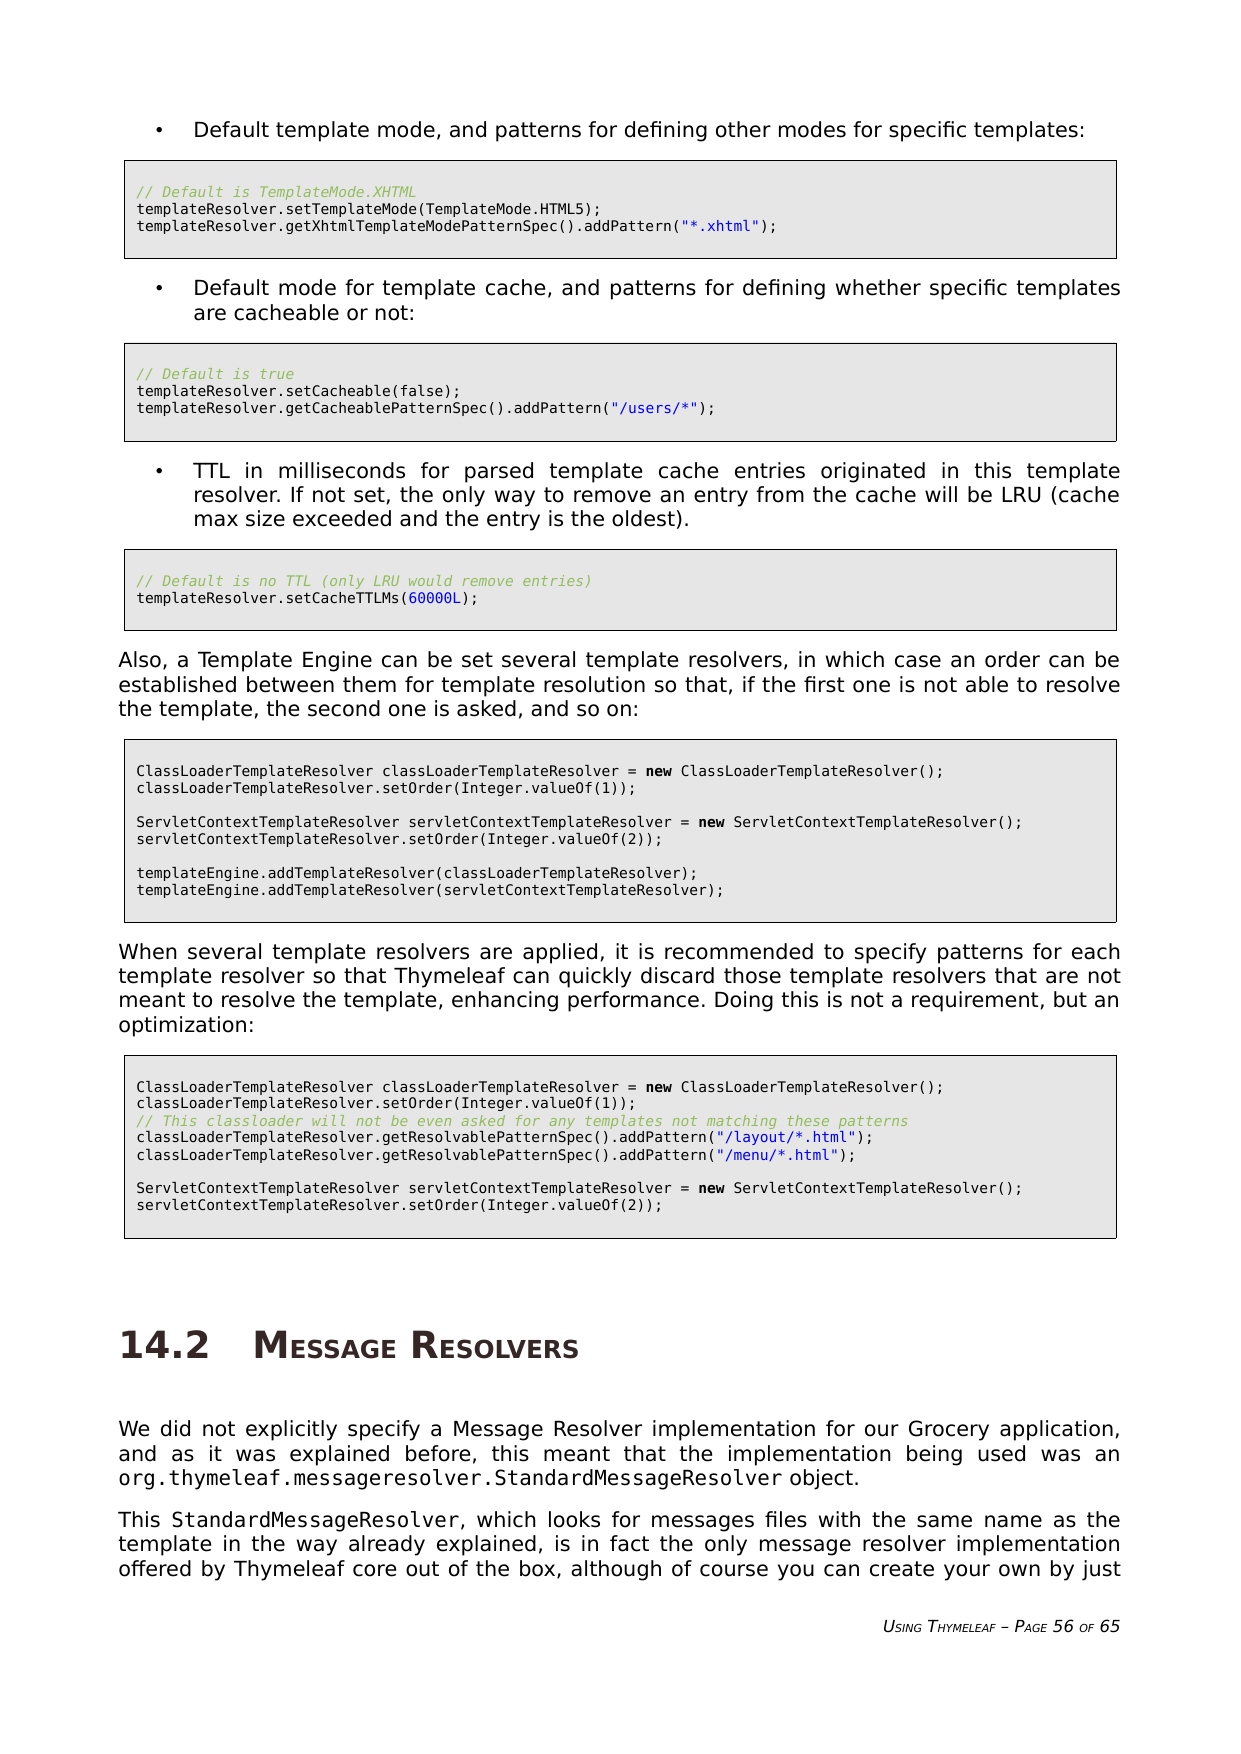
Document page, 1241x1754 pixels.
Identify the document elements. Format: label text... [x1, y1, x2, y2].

text ClassLoaderTemplateResolver classLoaderTemplateResolver = new ClassLoaderTemplateResolver(); classLoaderTemplateResolver.setOrder(Integer.valueOf(1)); // This classloader will not be even asked for any templates not matching these patterns classLoaderTemplateResolver.getResolvablePatternSpec().addPattern("/layout/*.html"); classLoaderTemplateResolver.getResolvablePatternSpec().addPattern("/menu/*.html"); ServletContextTemplateResolver servletContextTemplateResolver = new ServletContextTemplateResolver(); servletContextTemplateResolver.setOrder(Integer.valueOf(2)); [125, 1056, 1116, 1238]
text We did not explicitly specify a Message Resolver implementation for our Grocery application, and as it was explained before, this meant that the implementation being used was an org.thymeleaf.messageresolver.StandardMessageResolver object. [118, 1417, 1122, 1490]
text ClassLoaderTemplateResolver classLoaderTemplateResolver = new ClassLoaderTemplateResolver(); classLoaderTemplateResolver.setOrder(Integer.valueOf(1)); ServletContextTemplateResolver servletContextTemplateResolver = new ServletContextTemplateResolver(); servletContextTemplateResolver.setOrder(Integer.valueOf(2)); templateEngine.addTemplateResolver(classLoaderTemplateResolver); templateEngine.addTemplateResolver(servletContextTemplateResolver); [125, 740, 1116, 922]
list Default template mode, and patterns for defining other modes for specific templates: [156, 118, 1122, 142]
text Also, a Template Engine can be set several template resolvers, in which case an order can be established between them for template resolution so that, if the first one is not able to resolve the template, the second one is asked, and so on: [118, 648, 1122, 721]
text This StandardMessageResolver, which looks for messages files with the same name as the template in the way already explained, is in fact the only message resolver implementation offered by Thymeleaf core out of the box, although of course you can create your own by just [118, 1508, 1122, 1581]
text // Default is true templateResolver.setCacheable(false); templateResolver.getCacheablePatternSpec().addPattern("/users/*"); [125, 344, 1116, 441]
text // Default is TemplateMode.XHTML templateResolver.setTemplateMode(TemplateMode.HTML5); templateResolver.getXhtmlTemplateModePatternSpec().addPattern("*.xhtml"); [125, 161, 1116, 258]
subtitle Message Resolvers [118, 1324, 1122, 1367]
list TTL in milliseconds for parsed template cache entries originated in this template resolver. If not set, the only way to remove an entry from the cache will be LRU (cache max size exceeded and the entry is the oldest). [156, 459, 1122, 531]
list Default mode for template cache, and patterns for defining whether specific templates are cacheable or not: [156, 276, 1122, 325]
text When several template resolvers are applied, it is recommended to specify patterns for each template resolver so that Thymeleaf can quickly discard those template resolvers that are not meant to resolve the template, enhancing performance. Doing this is not a requirement, but an optimization: [118, 940, 1122, 1037]
text // Default is no TTL (only LRU would remove entries) templateResolver.setCacheTTLMs(60000L); [125, 550, 1116, 630]
